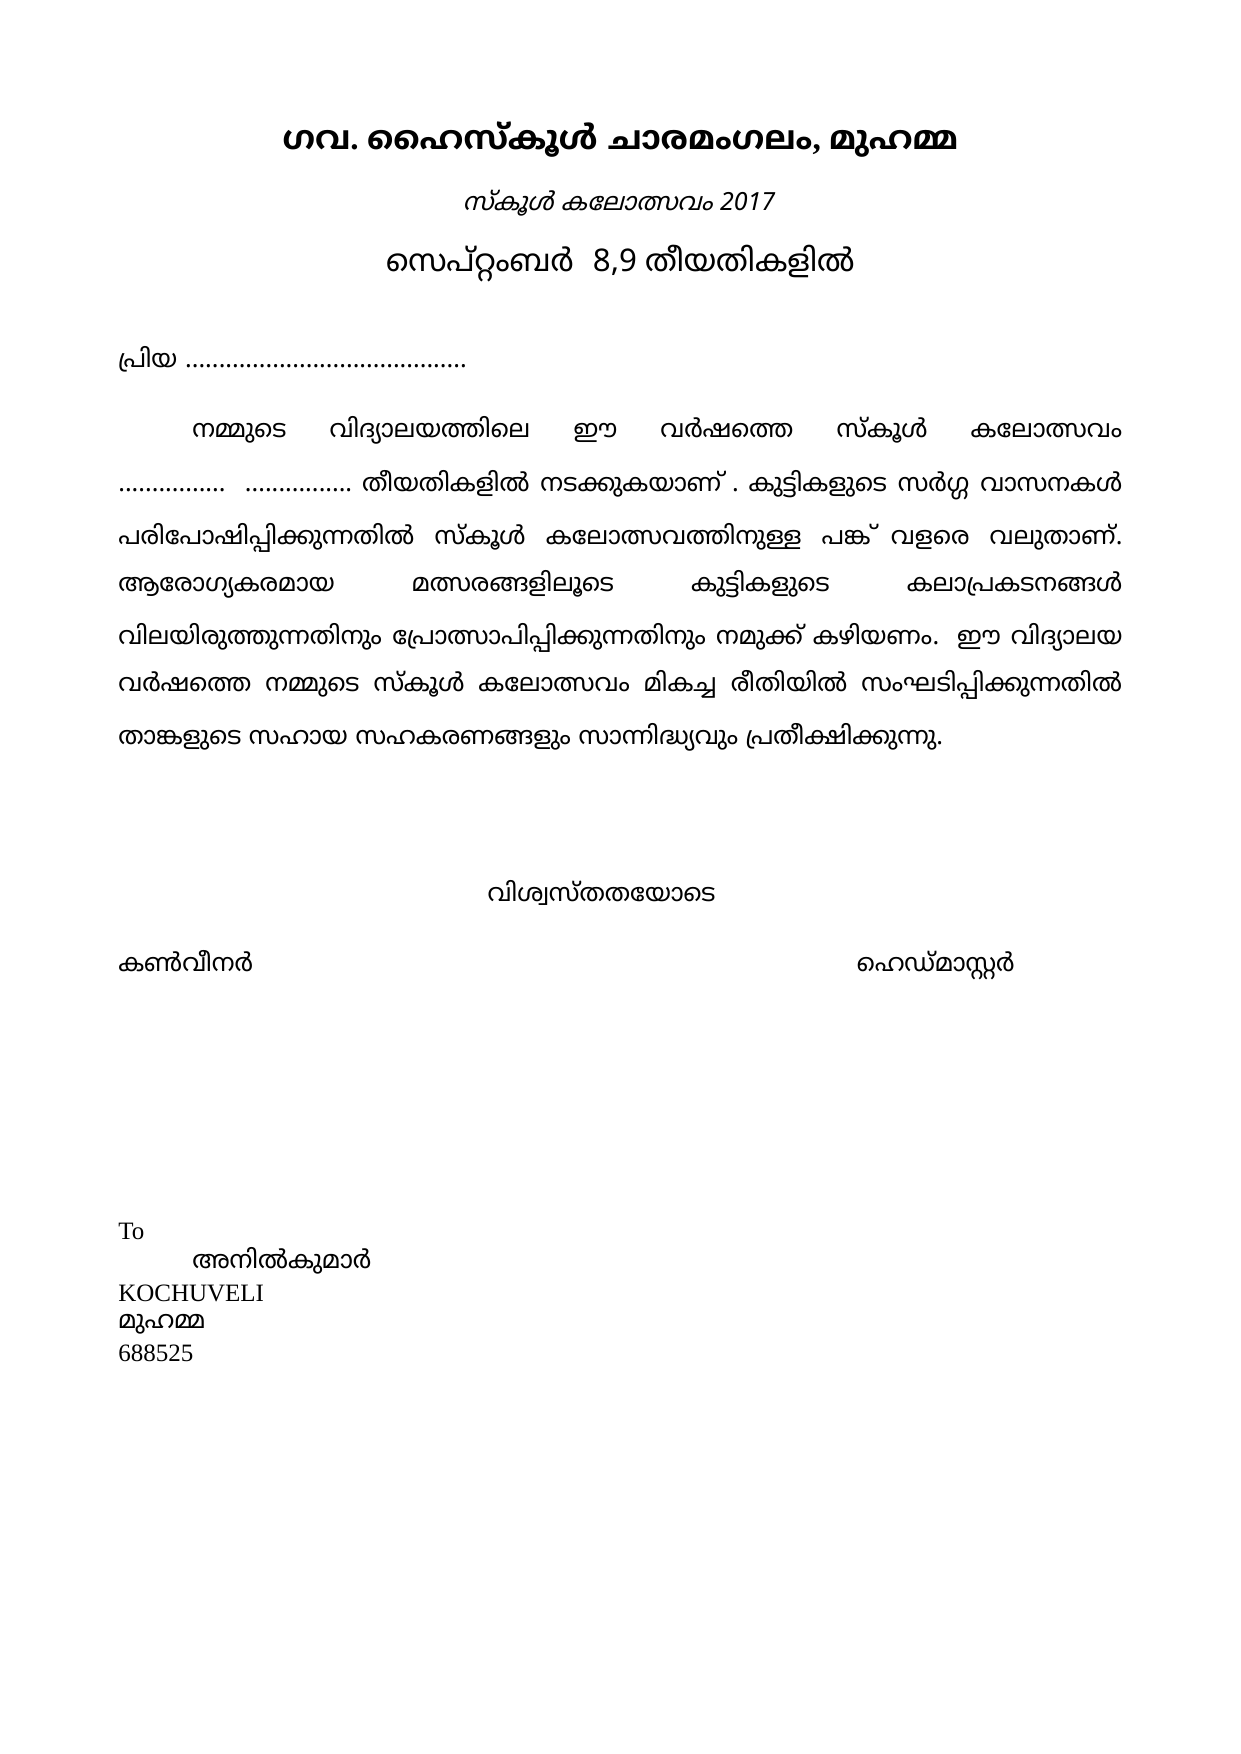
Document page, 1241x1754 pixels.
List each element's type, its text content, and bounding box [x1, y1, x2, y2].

text സ്കൂള്‍ കലോത്സവം 2017 [118, 184, 1122, 220]
text വിശ്വസ്തതയോടെ [118, 874, 1122, 911]
text 688525 [118, 1338, 1122, 1367]
text ഗവ. ഹൈസ്കൂള്‍ ചാരമംഗലം, മുഹമ്മ [118, 118, 1122, 162]
text പ്രിയ .......................................... [118, 341, 1122, 377]
text To [118, 1216, 1122, 1245]
text മുഹമ്മ [118, 1307, 1122, 1338]
text നമ്മുടെ വിദ്യാലയത്തിലെ ഈ വര്‍ഷത്തെ സ്കൂള്‍ കലോത്സവം ................ ................ തീയതികളില്‍ നടക്കുകയാണ് . കുട്ടികളുടെ സര്‍ഗ്ഗ വാസനകള്‍ പരിപോഷിപ്പിക്കുന്നതില്‍ സ്കൂള്‍ കലോത്സവത്തിനുള്ള പങ്ക് വളരെ വലുതാണ്. ആരോഗ്യകരമായ മത്സരങ്ങളിലൂടെ കുട്ടികളുടെ കലാപ്രകടനങ്ങള്‍ വിലയിരുത്തുന്നതിനും പ്രോത്സാപിപ്പിക്കുന്നതിനും നമുക്ക് കഴിയണം. ഈ വിദ്യാലയ വര്‍ഷത്തെ നമ്മുടെ സ്കൂള്‍ കലോത്സവം മികച്ച രീതിയില്‍ സംഘടിപ്പിക്കുന്നതില്‍ താങ്കളുടെ സഹായ സഹകരണങ്ങളും സാന്നിദ്ധ്യവും പ്രതീക്ഷിക്കുന്നു. [118, 411, 1122, 754]
text KOCHUVELI [118, 1278, 1122, 1307]
text സെപ്റ്റംബര്‍ 8,9 തീയതികളില്‍ [118, 238, 1122, 284]
text ‌‌ [118, 806, 1122, 840]
text അനില്‍കുമാര്‍ [118, 1245, 1122, 1278]
text കണ്‍വീനര്‍ ഹെഡ്‌മാസ്റ്റര്‍ [118, 945, 1122, 981]
